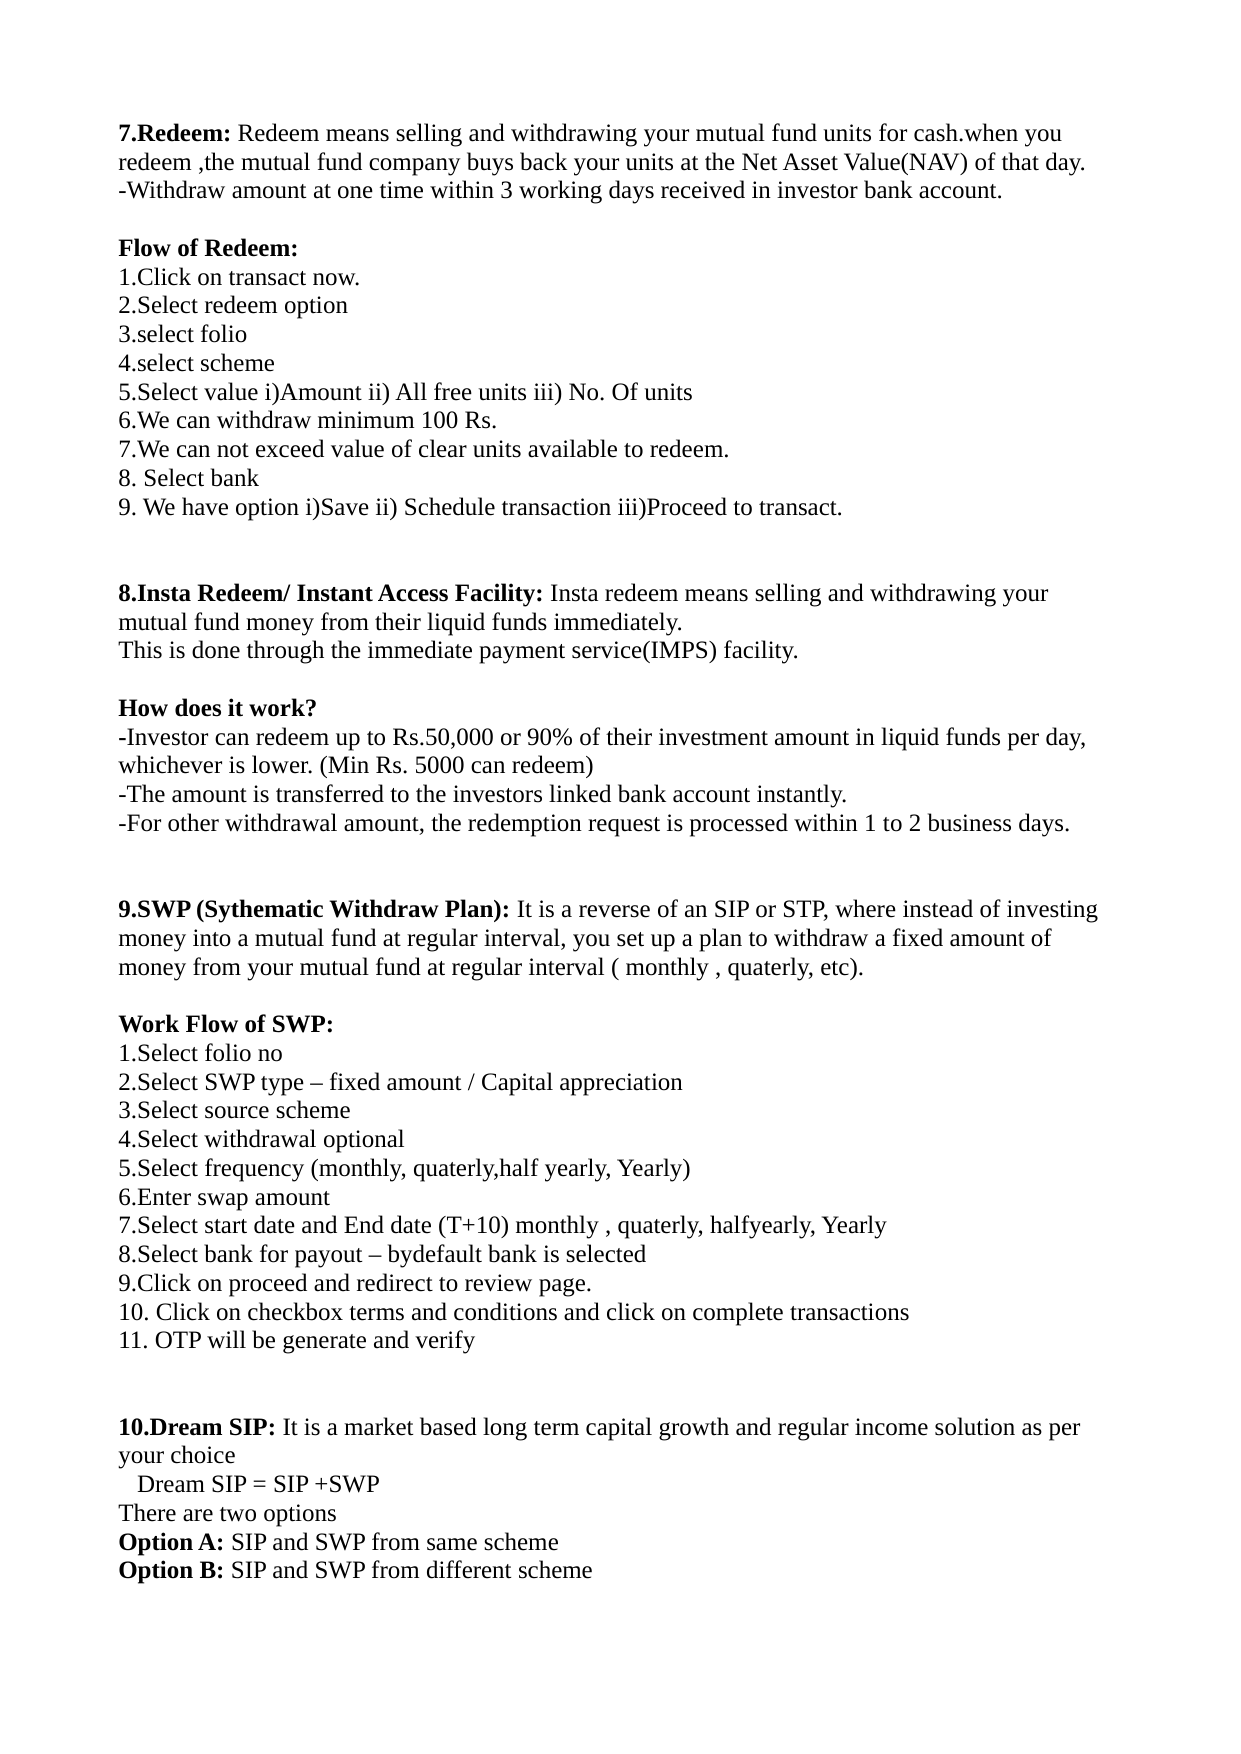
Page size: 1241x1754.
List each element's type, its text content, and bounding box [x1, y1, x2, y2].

text 6.Enter swap amount [118, 1182, 1122, 1211]
text 5.Select value i)Amount ii) All free units iii) No. Of units [118, 377, 1122, 406]
text 8. Select bank [118, 463, 1122, 492]
text 9. We have option i)Save ii) Schedule transaction iii)Proceed to transact. [118, 492, 1122, 521]
text Flow of Redeem: [118, 233, 1122, 262]
text 1.Click on transact now. [118, 262, 1122, 291]
text Option A: SIP and SWP from same scheme [118, 1527, 1122, 1556]
text How does it work? [118, 693, 1122, 722]
text This is done through the immediate payment service(IMPS) facility. [118, 636, 1122, 664]
text 7.Select start date and End date (T+10) monthly , quaterly, halfyearly, Yearly [118, 1211, 1122, 1239]
text -The amount is transferred to the investors linked bank account instantly. [118, 779, 1122, 808]
text 2.Select redeem option [118, 291, 1122, 319]
text -Investor can redeem up to Rs.50,000 or 90% of their investment amount in liquid funds per day, whichever is lower. (Min Rs. 5000 can redeem) [118, 722, 1122, 779]
text 2.Select SWP type – fixed amount / Capital appreciation [118, 1067, 1122, 1096]
text -Withdraw amount at one time within 3 working days received in investor bank account. [118, 176, 1122, 204]
text -For other withdrawal amount, the redemption request is processed within 1 to 2 business days. [118, 808, 1122, 837]
text 4.select scheme [118, 348, 1122, 377]
text 8.Insta Redeem/ Instant Access Facility: Insta redeem means selling and withdrawing your mutual fund money from their liquid funds immediately. [118, 578, 1122, 636]
text 7.We can not exceed value of clear units available to redeem. [118, 434, 1122, 463]
text 3.select folio [118, 319, 1122, 348]
text 10. Click on checkbox terms and conditions and click on complete transactions [118, 1297, 1122, 1326]
text 9.SWP (Sythematic Withdraw Plan): It is a reverse of an SIP or STP, where instead of investing money into a mutual fund at regular interval, you set up a plan to withdraw a fixed amount of money from your mutual fund at regular interval ( monthly , quaterly, etc). [118, 894, 1122, 981]
text 6.We can withdraw minimum 100 Rs. [118, 406, 1122, 434]
text Option B: SIP and SWP from different scheme [118, 1556, 1122, 1584]
text 3.Select source scheme [118, 1096, 1122, 1124]
text 4.Select withdrawal optional [118, 1124, 1122, 1153]
text 11. OTP will be generate and verify [118, 1326, 1122, 1354]
text 7.Redeem: Redeem means selling and withdrawing your mutual fund units for cash.when you redeem ,the mutual fund company buys back your units at the Net Asset Value(NAV) of that day. [118, 118, 1122, 176]
text There are two options [118, 1498, 1122, 1527]
text 1.Select folio no [118, 1038, 1122, 1067]
text 5.Select frequency (monthly, quaterly,half yearly, Yearly) [118, 1153, 1122, 1182]
text Dream SIP = SIP +SWP [118, 1469, 1122, 1498]
text 9.Click on proceed and redirect to review page. [118, 1268, 1122, 1297]
text 8.Select bank for payout – bydefault bank is selected [118, 1239, 1122, 1268]
text Work Flow of SWP: [118, 1009, 1122, 1038]
text 10.Dream SIP: It is a market based long term capital growth and regular income solution as per your choice [118, 1412, 1122, 1469]
